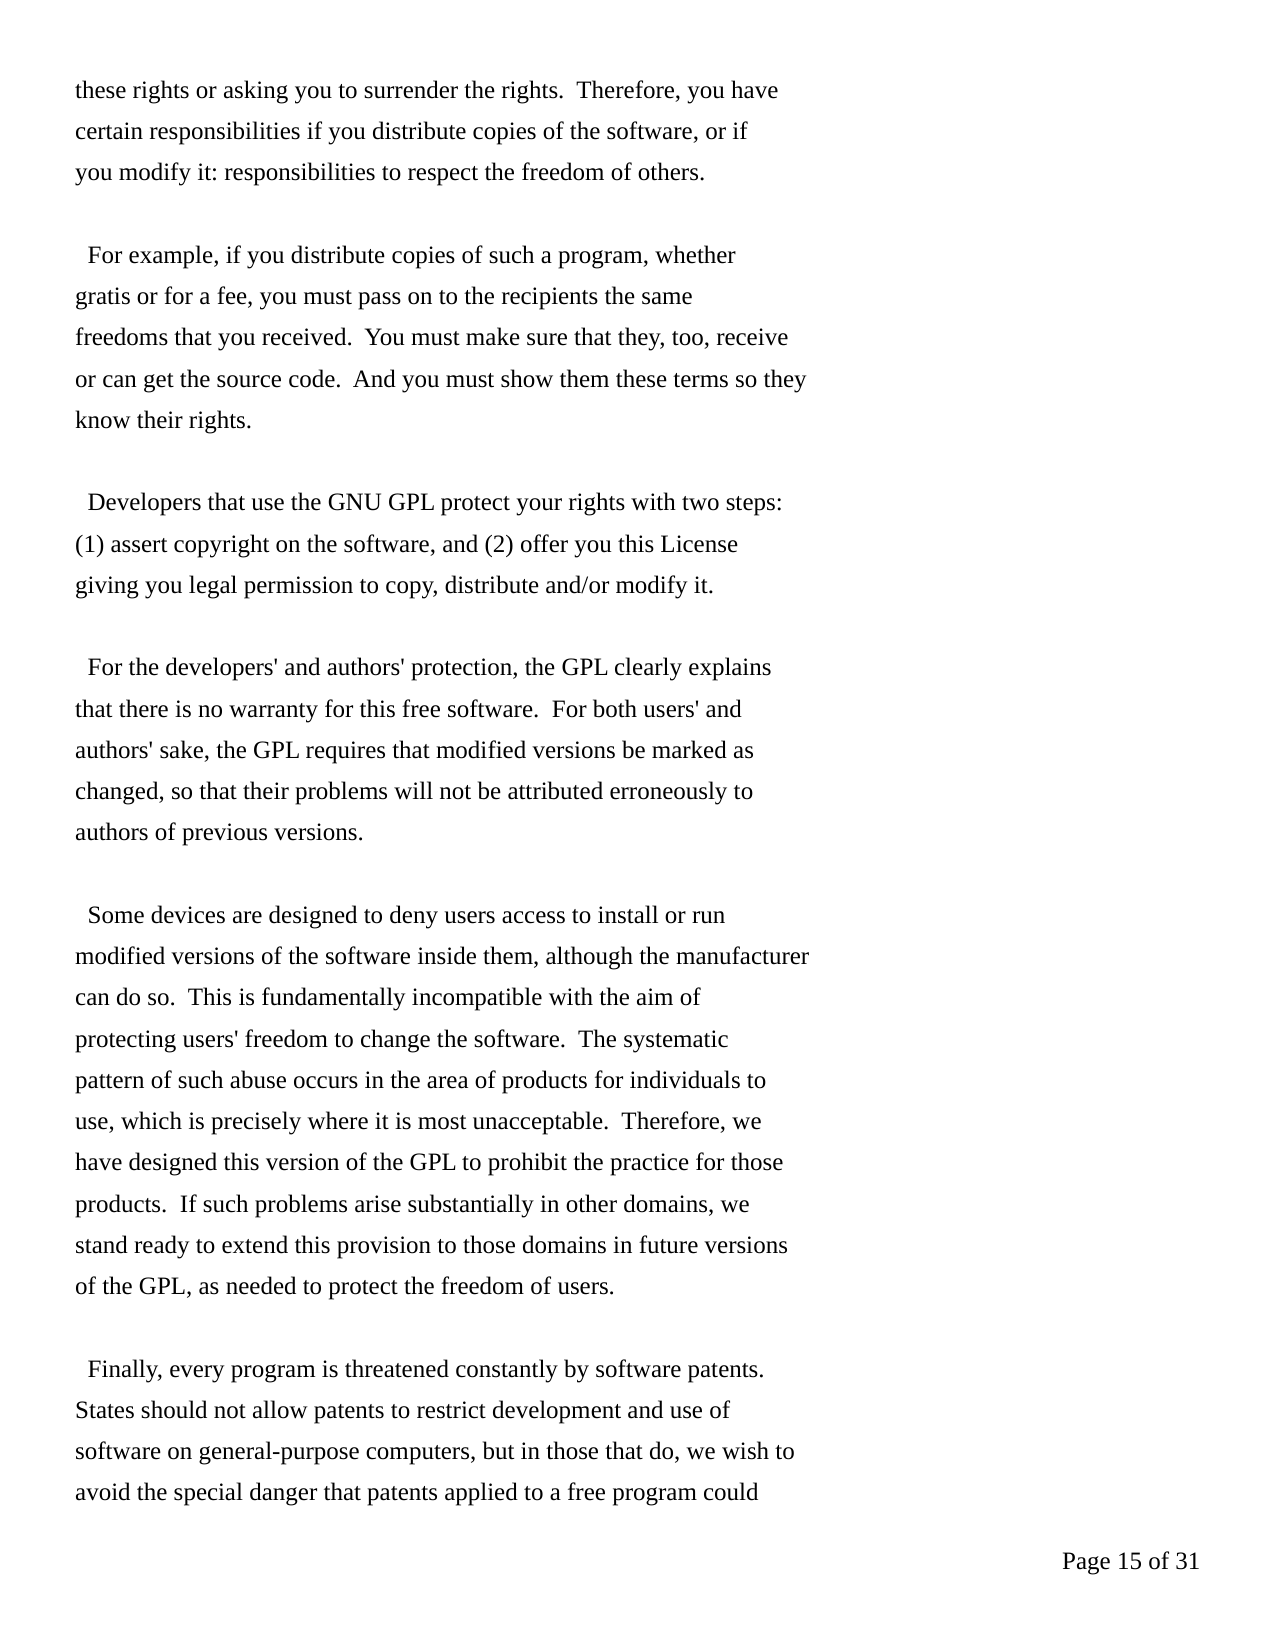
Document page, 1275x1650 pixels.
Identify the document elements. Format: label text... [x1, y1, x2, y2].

text pattern of such abuse occurs in the area of products for individuals to [75, 1065, 1200, 1094]
text authors of previous versions. [75, 817, 1200, 846]
text certain responsibilities if you distribute copies of the software, or if [75, 116, 1200, 145]
text avoid the special danger that patents applied to a free program could [75, 1477, 1200, 1506]
text authors' sake, the GPL requires that modified versions be marked as [75, 735, 1200, 764]
text these rights or asking you to surrender the rights. Therefore, you have [75, 75, 1200, 104]
text Some devices are designed to deny users access to install or run [75, 900, 1200, 929]
text know their rights. [75, 405, 1200, 434]
text For example, if you distribute copies of such a program, whether [75, 240, 1200, 269]
text changed, so that their problems will not be attributed erroneously to [75, 776, 1200, 805]
text Developers that use the GNU GPL protect your rights with two steps: [75, 487, 1200, 516]
text of the GPL, as needed to protect the freedom of users. [75, 1271, 1200, 1300]
text that there is no warranty for this free software. For both users' and [75, 694, 1200, 722]
text Finally, every program is threatened constantly by software patents. [75, 1354, 1200, 1382]
text For the developers' and authors' protection, the GPL clearly explains [75, 652, 1200, 681]
text or can get the source code. And you must show them these terms so they [75, 364, 1200, 392]
text you modify it: responsibilities to respect the freedom of others. [75, 157, 1200, 186]
text modified versions of the software inside them, although the manufacturer [75, 941, 1200, 970]
text protecting users' freedom to change the software. The systematic [75, 1024, 1200, 1052]
text software on general-purpose computers, but in those that do, we wish to [75, 1436, 1200, 1465]
text gratis or for a fee, you must pass on to the recipients the same [75, 281, 1200, 310]
text States should not allow patents to restrict development and use of [75, 1395, 1200, 1424]
text use, which is precisely where it is most unacceptable. Therefore, we [75, 1106, 1200, 1135]
text products. If such problems arise substantially in other domains, we [75, 1189, 1200, 1217]
text freedoms that you received. You must make sure that they, too, receive [75, 322, 1200, 351]
text can do so. This is fundamentally incompatible with the aim of [75, 982, 1200, 1011]
text (1) assert copyright on the software, and (2) offer you this License [75, 529, 1200, 557]
text have designed this version of the GPL to prohibit the practice for those [75, 1147, 1200, 1176]
text stand ready to extend this provision to those domains in future versions [75, 1230, 1200, 1259]
text giving you legal permission to copy, distribute and/or modify it. [75, 570, 1200, 599]
